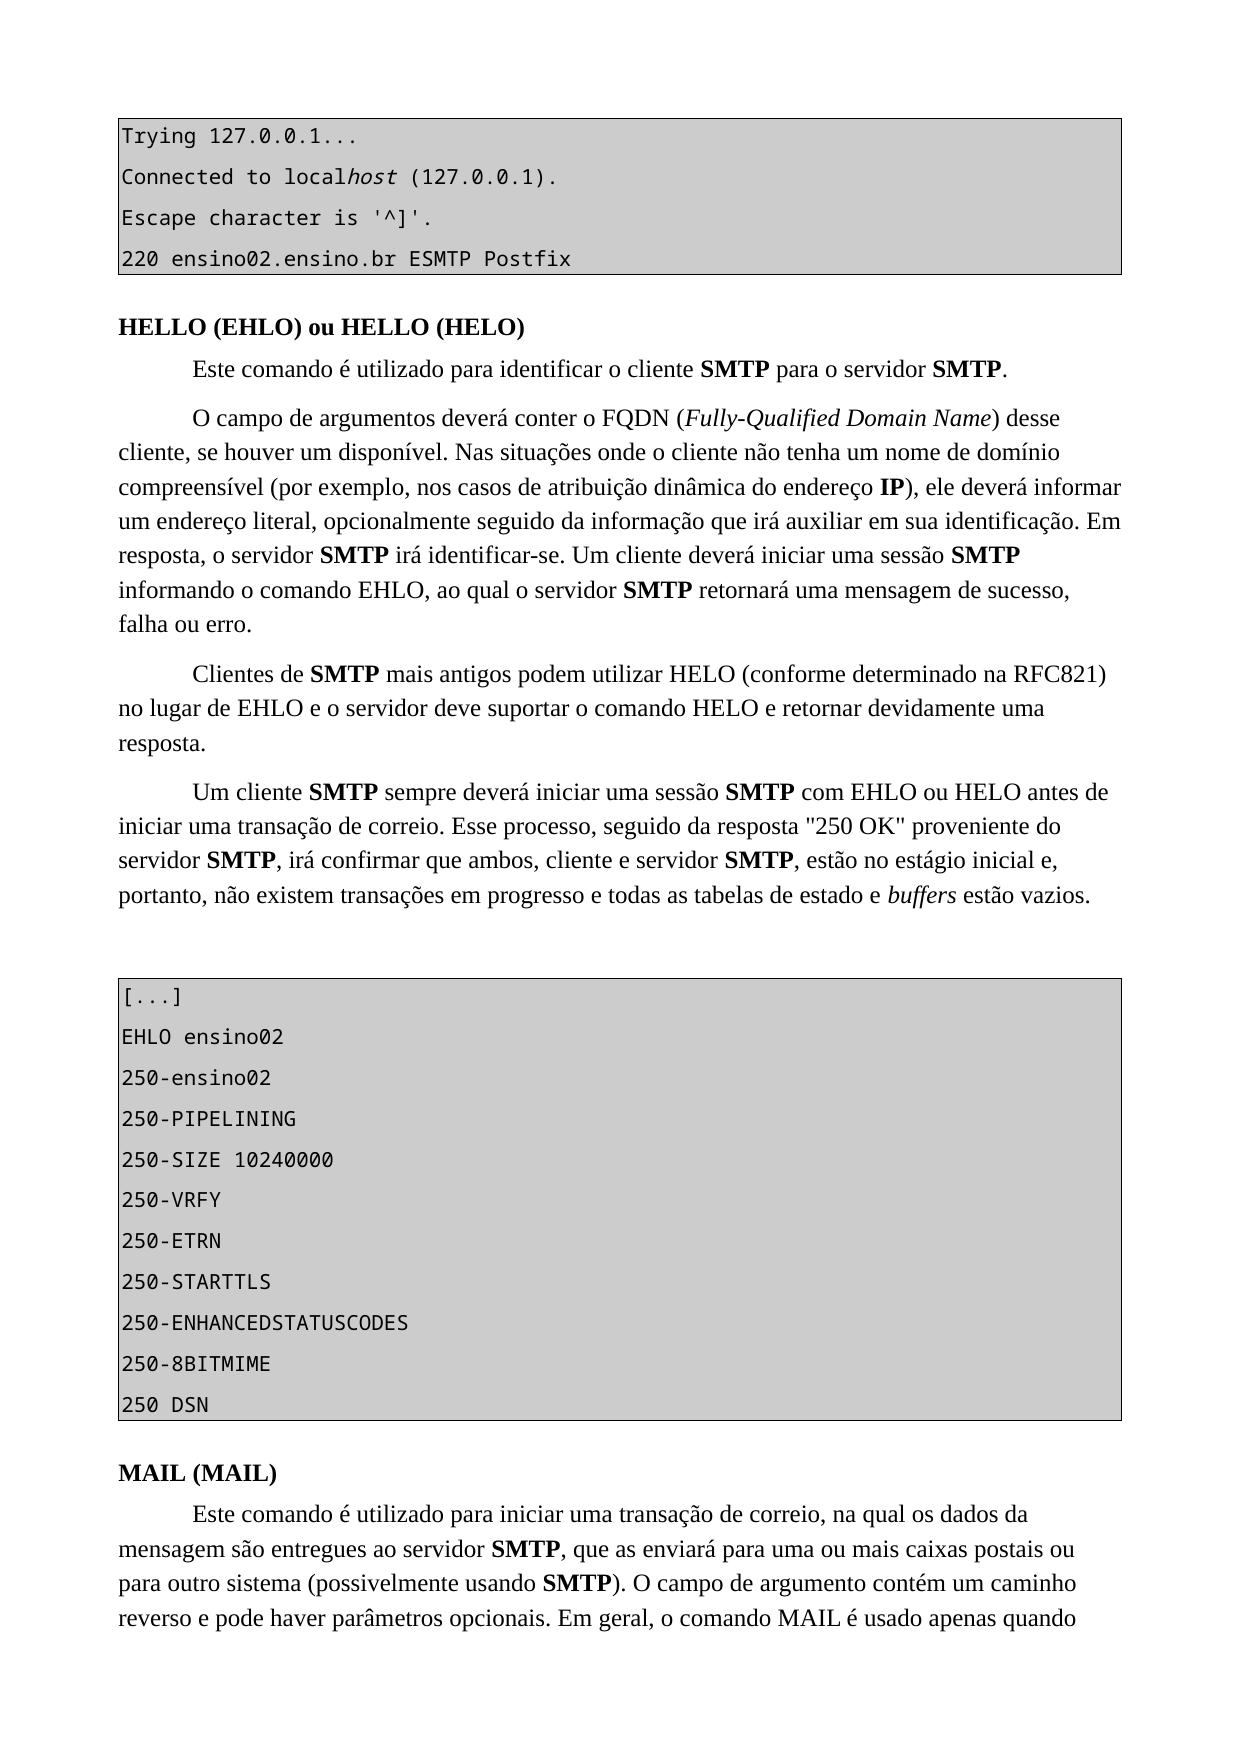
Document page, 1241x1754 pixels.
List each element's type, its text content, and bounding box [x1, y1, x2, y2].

text Trying 127.0.0.1... [119, 119, 1121, 150]
subtitle MAIL (MAIL) [118, 1458, 1122, 1487]
text 250-ENHANCEDSTATUSCODES [119, 1305, 1121, 1336]
text Connected to localhost (127.0.0.1). [119, 159, 1121, 191]
text O campo de argumentos deverá conter o FQDN (Fully-Qualified Domain Name) desse cliente, se houver um disponível. Nas situações onde o cliente não tenha um nome de domínio compreensível (por exemplo, nos casos de atribuição dinâmica do endereço IP), ele deverá informar um endereço literal, opcionalmente seguido da informação que irá auxiliar em sua identificação. Em resposta, o servidor SMTP irá identificar-se. Um cliente deverá iniciar uma sessão SMTP informando o comando EHLO, ao qual o servidor SMTP retornará uma mensagem de sucesso, falha ou erro. [118, 403, 1122, 638]
text Escape character is '^]'. [119, 200, 1121, 231]
text Este comando é utilizado para identificar o cliente SMTP para o servidor SMTP. [118, 354, 1122, 382]
text 250-VRFY [119, 1182, 1121, 1214]
text Este comando é utilizado para iniciar uma transação de correio, na qual os dados da mensagem são entregues ao servidor SMTP, que as enviará para uma ou mais caixas postais ou para outro sistema (possivelmente usando SMTP). O campo de argumento contém um caminho reverso e pode haver parâmetros opcionais. Em geral, o comando MAIL é usado apenas quando [118, 1499, 1122, 1632]
text 250-STARTTLS [119, 1264, 1121, 1296]
text 250 DSN [119, 1387, 1121, 1420]
text EHLO ensino02 [119, 1019, 1121, 1051]
text 220 ensino02.ensino.br ESMTP Postfix [119, 241, 1121, 274]
text 250-ETRN [119, 1223, 1121, 1255]
text Um cliente SMTP sempre deverá iniciar uma sessão SMTP com EHLO ou HELO antes de iniciar uma transação de correio. Esse processo, seguido da resposta "250 OK" proveniente do servidor SMTP, irá confirmar que ambos, cliente e servidor SMTP, estão no estágio inicial e, portanto, não existem transações em progresso e todas as tabelas de estado e buffers estão vazios. [118, 777, 1122, 909]
text [...] [119, 979, 1121, 1010]
text 250-8BITMIME [119, 1346, 1121, 1377]
text 250-ensino02 [119, 1060, 1121, 1091]
text Clientes de SMTP mais antigos podem utilizar HELO (conforme determinado na RFC821) no lugar de EHLO e o servidor deve suportar o comando HELO e retornar devidamente uma resposta. [118, 659, 1122, 756]
text 250-SIZE 10240000 [119, 1142, 1121, 1173]
subtitle HELLO (EHLO) ou HELLO (HELO) [118, 312, 1122, 341]
text 250-PIPELINING [119, 1101, 1121, 1132]
